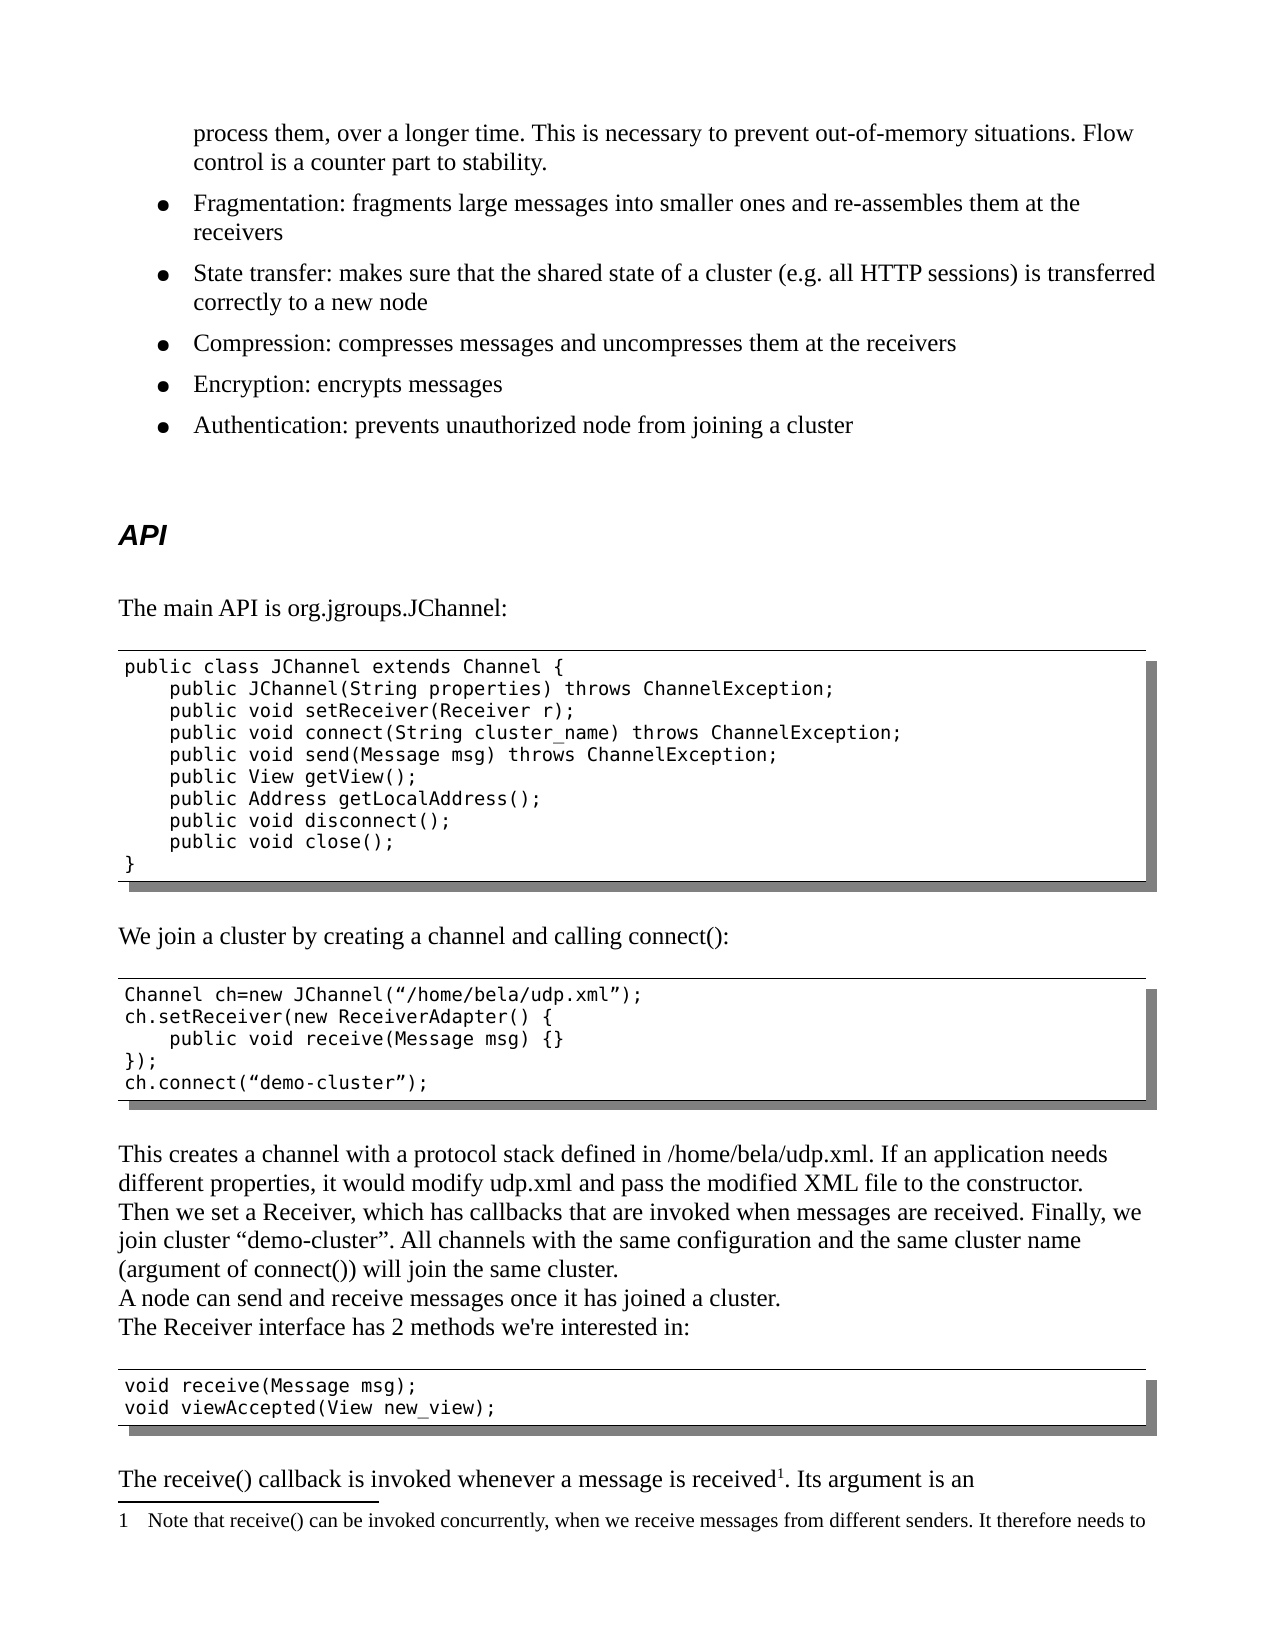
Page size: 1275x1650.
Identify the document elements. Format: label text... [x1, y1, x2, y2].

text void receive(Message msg); [118, 1370, 1146, 1391]
subtitle API [118, 518, 1157, 552]
text public void close(); [118, 825, 1146, 847]
text }); [118, 1044, 1146, 1066]
text Then we set a Receiver, which has callbacks that are invoked when messages are received. Finally, we join cluster “demo-cluster”. All channels with the same configuration and the same cluster name (argument of connect()) will join the same cluster. [118, 1197, 1157, 1283]
text The main API is org.jgroups.JChannel: [118, 593, 1157, 622]
text } [118, 847, 1146, 881]
text Note that receive() can be invoked concurrently, when we receive messages from different senders. It therefore needs to [118, 1508, 1157, 1532]
text ch.connect(“demo-cluster”); [118, 1066, 1146, 1100]
text ch.setReceiver(new ReceiverAdapter() { [118, 1000, 1146, 1022]
list Fragmentation: fragments large messages into smaller ones and re-assembles them at the receivers [156, 188, 1157, 246]
text This creates a channel with a protocol stack defined in /home/bela/udp.xml. If an application needs different properties, it would modify udp.xml and pass the modified XML file to the constructor. [118, 1139, 1157, 1197]
text public void setReceiver(Receiver r); [118, 694, 1146, 716]
list process them, over a longer time. This is necessary to prevent out-of-memory situations. Flow control is a counter part to stability. [156, 118, 1157, 176]
list Authentication: prevents unauthorized node from joining a cluster [156, 411, 1157, 439]
text public void disconnect(); [118, 803, 1146, 825]
text A node can send and receive messages once it has joined a cluster. [118, 1283, 1157, 1312]
text The receive() callback is invoked whenever a message is received. Its argument is an [118, 1464, 1157, 1493]
text public Address getLocalAddress(); [118, 782, 1146, 803]
text public void connect(String cluster_name) throws ChannelException; [118, 716, 1146, 738]
text public class JChannel extends Channel { [118, 651, 1146, 672]
text The Receiver interface has 2 methods we're interested in: [118, 1312, 1157, 1340]
text void viewAccepted(View new_view); [118, 1391, 1146, 1425]
list Compression: compresses messages and uncompresses them at the receivers [156, 328, 1157, 357]
text We join a cluster by creating a channel and calling connect(): [118, 921, 1157, 949]
text public void send(Message msg) throws ChannelException; [118, 738, 1146, 760]
list State transfer: makes sure that the shared state of a cluster (e.g. all HTTP sessions) is transferred correctly to a new node [156, 258, 1157, 316]
text Channel ch=new JChannel(“/home/bela/udp.xml”); [118, 979, 1146, 1000]
text public JChannel(String properties) throws ChannelException; [118, 672, 1146, 694]
text public View getView(); [118, 760, 1146, 782]
text public void receive(Message msg) {} [118, 1022, 1146, 1044]
list Encryption: encrypts messages [156, 369, 1157, 398]
